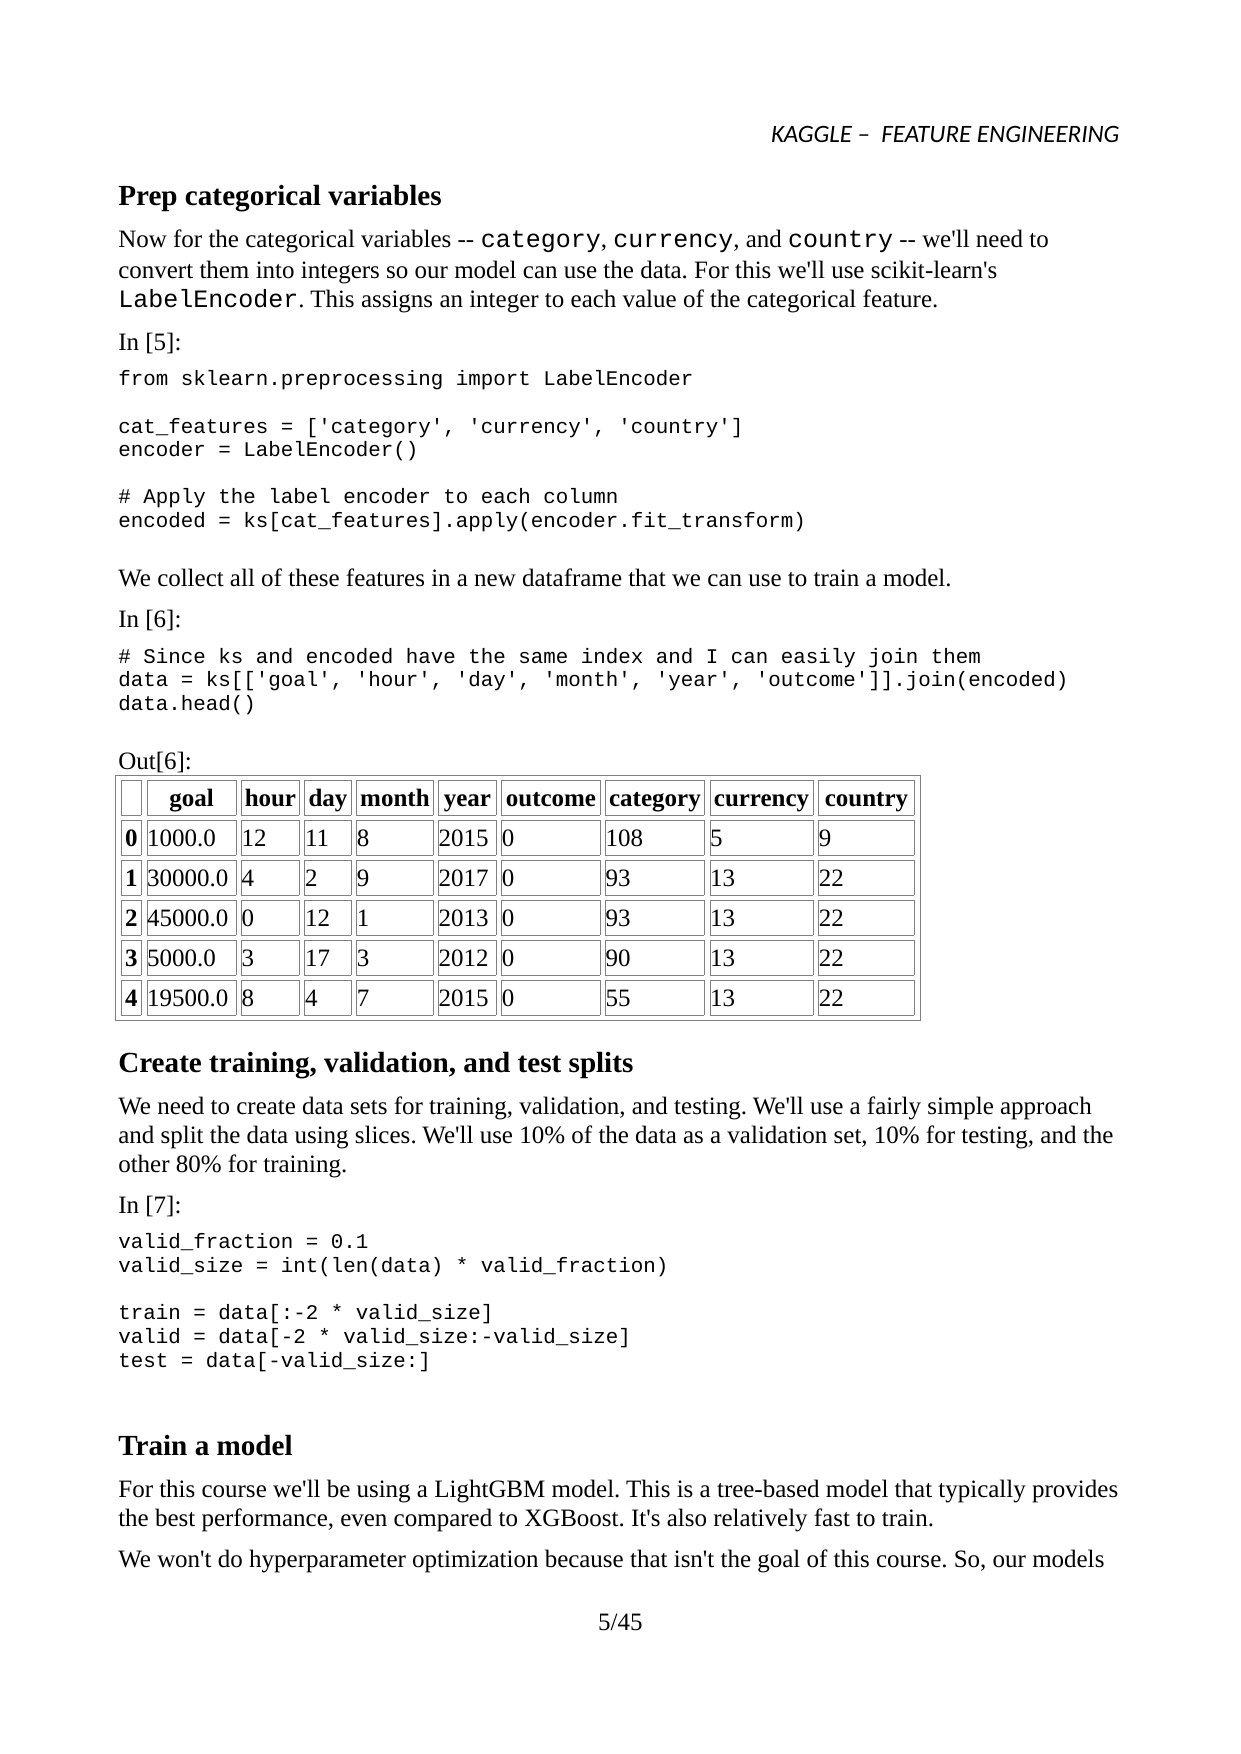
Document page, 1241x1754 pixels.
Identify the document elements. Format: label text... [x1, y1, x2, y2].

table_cell 2015 [435, 815, 499, 855]
table_header year [435, 776, 499, 815]
table_cell 13 [707, 975, 816, 1015]
table_header [118, 776, 144, 815]
table_cell 13 [707, 855, 816, 895]
table_cell 19500.0 [144, 975, 238, 1015]
table_cell 0 [499, 975, 602, 1015]
table_cell 1 [354, 895, 435, 935]
table_header day [302, 776, 354, 815]
table_cell 8 [354, 815, 435, 855]
table_cell 90 [603, 935, 707, 975]
table_cell 1 [118, 855, 144, 895]
table_cell 2012 [435, 935, 499, 975]
table_header currency [707, 776, 816, 815]
table_header category [603, 776, 707, 815]
table_cell 22 [816, 935, 917, 975]
table_header [122, 781, 141, 815]
table_cell 93 [603, 855, 707, 895]
text from sklearn.preprocessing import LabelEncoder [118, 368, 1122, 392]
table_cell 2 [302, 855, 354, 895]
table_cell 0 [499, 895, 602, 935]
table_header outcome [499, 776, 602, 815]
table_cell 22 [816, 895, 917, 935]
table_cell 0 [499, 855, 602, 895]
table_cell 22 [816, 855, 917, 895]
text valid_size = int(len(data) * valid_fraction) [118, 1255, 1122, 1279]
text test = data[-valid_size:] [118, 1350, 1122, 1373]
table_cell 2 [118, 895, 144, 935]
table_cell 30000.0 [144, 855, 238, 895]
table_cell 2015 [435, 975, 499, 1015]
table_cell 5 [707, 815, 816, 855]
text For this course we'll be using a LightGBM model. This is a tree-based model that typically provides the best performance, even compared to XGBoost. It's also relatively fast to train. [118, 1474, 1122, 1531]
table_cell 9 [354, 855, 435, 895]
table_cell 22 [816, 975, 917, 1015]
text Out[6]: [118, 746, 1122, 775]
text # Apply the label encoder to each column [118, 487, 1122, 510]
table_cell 5000.0 [144, 935, 238, 975]
table_cell 0 [499, 815, 602, 855]
text In [6]: [118, 604, 1122, 633]
text # Since ks and encoded have the same index and I can easily join them [118, 646, 1122, 669]
table_cell 0 [499, 935, 602, 975]
table_cell 3 [354, 935, 435, 975]
table_cell 13 [707, 935, 816, 975]
text We won't do hyperparameter optimization because that isn't the goal of this course. So, our models [118, 1544, 1122, 1573]
table_header month [354, 776, 435, 815]
table_cell 7 [354, 975, 435, 1015]
subtitle Prep categorical variables [118, 178, 1122, 212]
subtitle Train a model [118, 1428, 1122, 1461]
table_header goal [144, 776, 238, 815]
text We collect all of these features in a new dataframe that we can use to train a model. [118, 563, 1122, 592]
table_cell 0 [118, 815, 144, 855]
text In [7]: [118, 1190, 1122, 1219]
text data.head() [118, 693, 1122, 717]
text data = ks[['goal', 'hour', 'day', 'month', 'year', 'outcome']].join(encoded) [118, 669, 1122, 693]
table_cell 11 [302, 815, 354, 855]
table_cell 4 [239, 855, 302, 895]
text valid = data[-2 * valid_size:-valid_size] [118, 1326, 1122, 1350]
table_cell 9 [816, 815, 917, 855]
table_cell 45000.0 [144, 895, 238, 935]
table_cell 13 [707, 895, 816, 935]
text In [5]: [118, 327, 1122, 356]
table_cell 17 [302, 935, 354, 975]
table_cell 2017 [435, 855, 499, 895]
text cat_features = ['category', 'currency', 'country'] [118, 416, 1122, 439]
subtitle Create training, validation, and test splits [118, 1045, 1122, 1079]
text train = data[:-2 * valid_size] [118, 1302, 1122, 1326]
table_cell 2013 [435, 895, 499, 935]
table_header country [816, 776, 917, 815]
text We need to create data sets for training, validation, and testing. We'll use a fairly simple approach and split the data using slices. We'll use 10% of the data as a validation set, 10% for testing, and the other 80% for training. [118, 1091, 1122, 1178]
table_cell 93 [603, 895, 707, 935]
text Now for the categorical variables -- category, currency, and country -- we'll need to convert them into integers so our model can use the data. For this we'll use scikit-learn's LabelEncoder. This assigns an integer to each value of the categorical feature. [118, 224, 1122, 314]
table_cell 3 [239, 935, 302, 975]
text encoder = LabelEncoder() [118, 439, 1122, 463]
table_cell 108 [603, 815, 707, 855]
table_cell 4 [302, 975, 354, 1015]
table_cell 3 [118, 935, 144, 975]
text encoded = ks[cat_features].apply(encoder.fit_transform) [118, 510, 1122, 534]
table_header hour [239, 776, 302, 815]
table_cell 0 [239, 895, 302, 935]
table_cell 12 [239, 815, 302, 855]
table_cell 8 [239, 975, 302, 1015]
table_cell 55 [603, 975, 707, 1015]
table_cell 12 [302, 895, 354, 935]
table_cell 1000.0 [144, 815, 238, 855]
table_cell 4 [118, 975, 144, 1015]
text valid_fraction = 0.1 [118, 1231, 1122, 1255]
